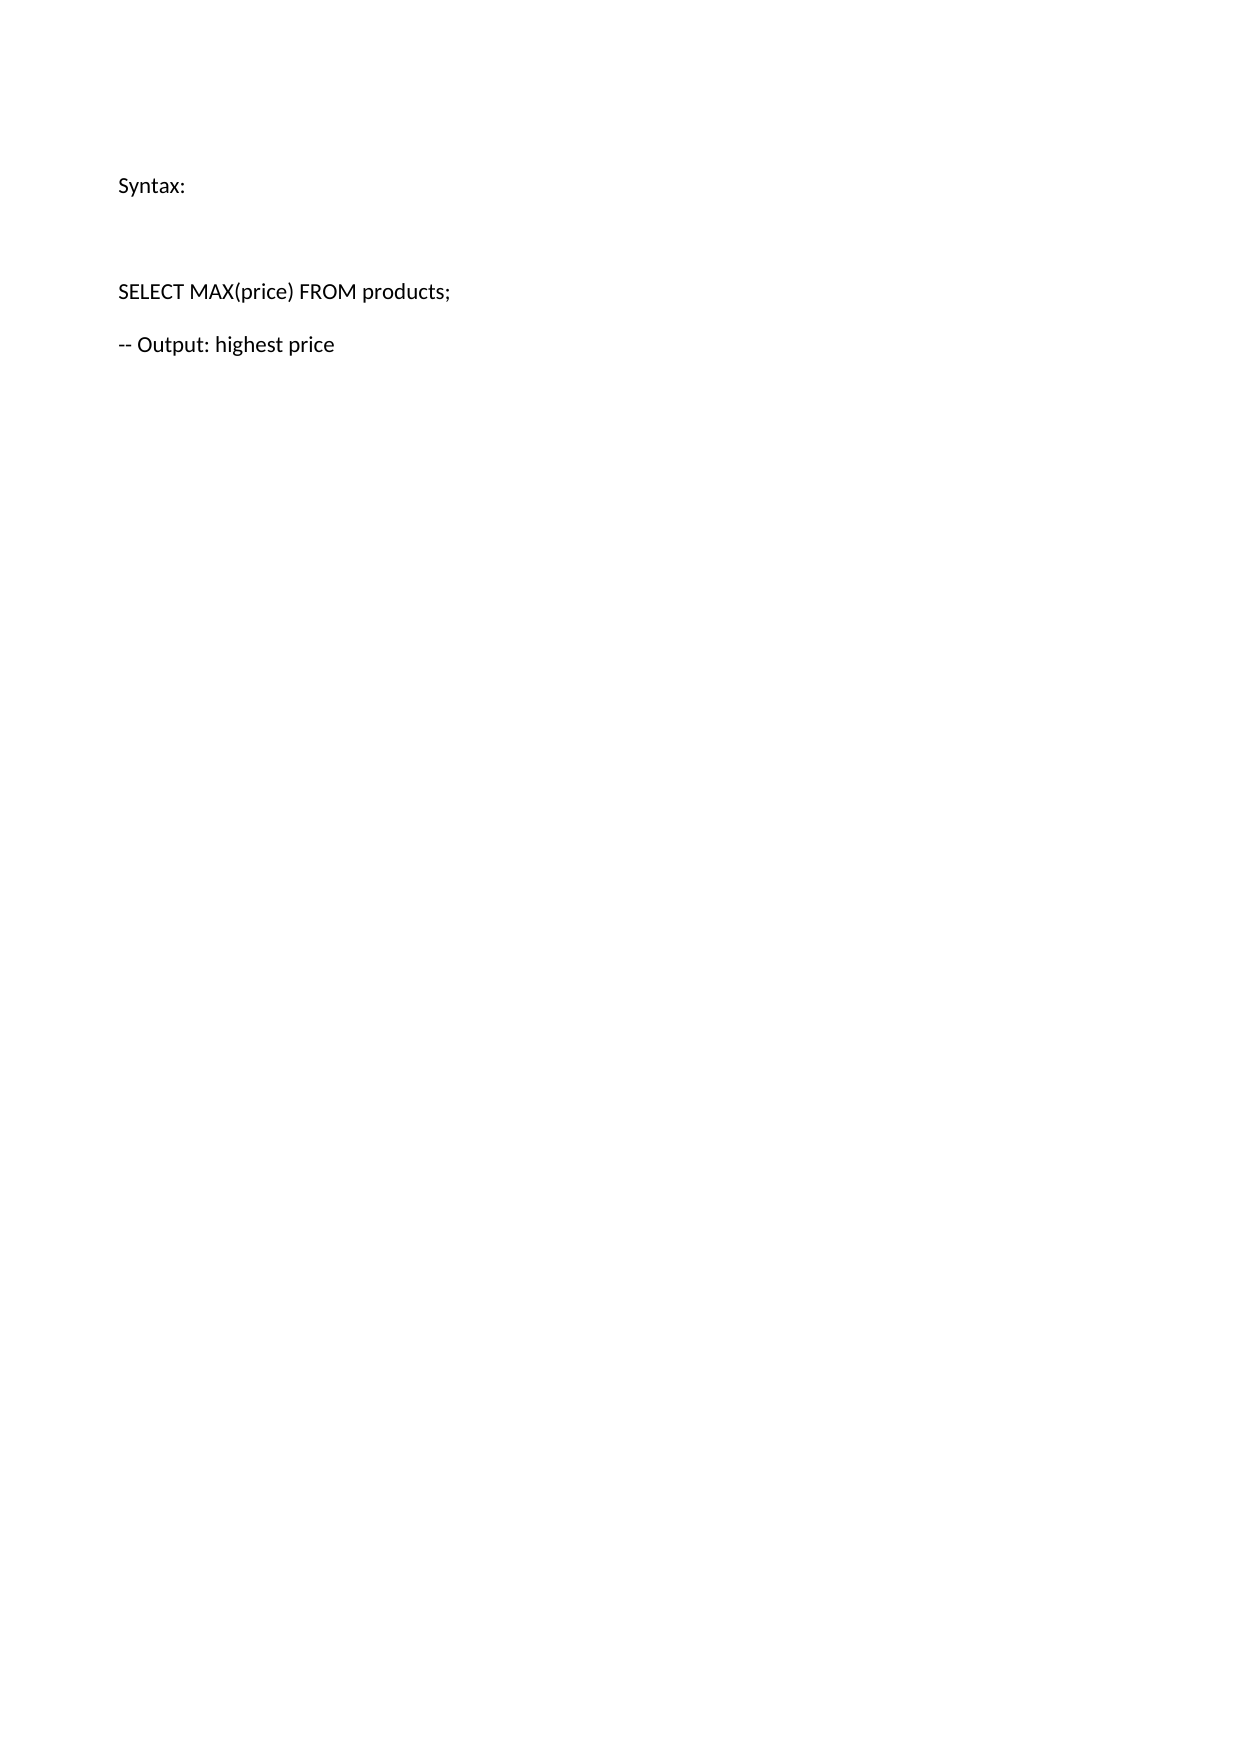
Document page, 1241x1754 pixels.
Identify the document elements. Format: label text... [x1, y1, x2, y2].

text -- Output: highest price [118, 330, 1122, 358]
text Syntax: [118, 171, 1122, 199]
text SELECT MAX(price) FROM products; [118, 277, 1122, 305]
